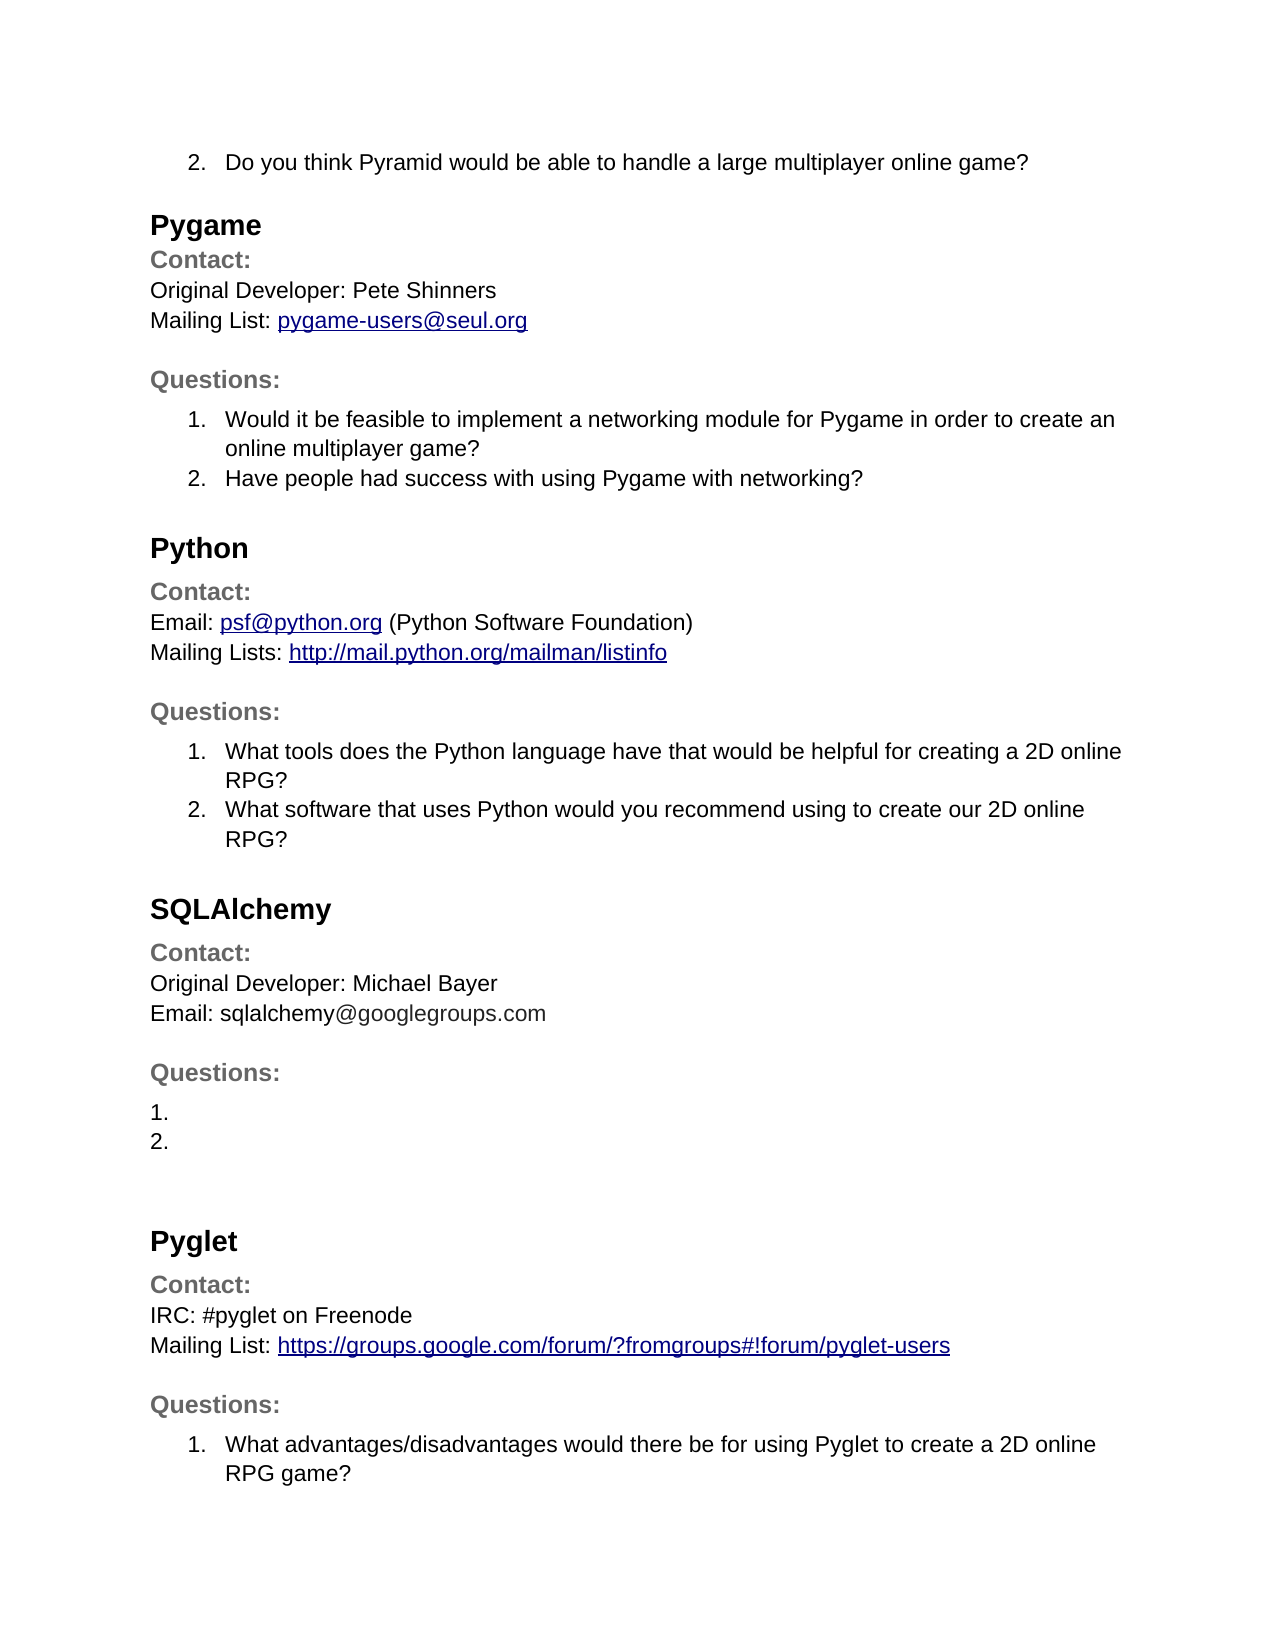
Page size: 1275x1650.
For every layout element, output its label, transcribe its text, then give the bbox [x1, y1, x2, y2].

text 1. [150, 1099, 1125, 1125]
text Mailing Lists: http://mail.python.org/mailman/listinfo [150, 639, 1125, 665]
text Pygame [150, 209, 1125, 241]
text Mailing List: https://groups.google.com/forum/?fromgroups#!forum/pyglet-users [150, 1332, 1125, 1358]
list What software that uses Python would you recommend using to create our 2D online RPG? [187, 797, 1125, 852]
list What tools does the Python language have that would be helpful for creating a 2D online RPG? [187, 738, 1125, 793]
text Email: psf@python.org (Python Software Foundation) [150, 610, 1125, 636]
list Have people had success with using Pygame with networking? [187, 465, 1125, 491]
subtitle SQLAlchemy [150, 893, 1125, 926]
text Original Developer: Michael Bayer [150, 971, 1125, 997]
text Contact: [150, 939, 1125, 967]
list Would it be feasible to implement a networking module for Pygame in order to create an online multiplayer game? [187, 407, 1125, 462]
subtitle Questions: [150, 366, 1125, 394]
text IRC: #pyglet on Freenode [150, 1303, 1125, 1328]
text Email: sqlalchemy@googlegroups.com [150, 1001, 1125, 1026]
text Contact: [150, 578, 1125, 606]
subtitle Pyglet [150, 1225, 1125, 1258]
subtitle Questions: [150, 1391, 1125, 1419]
list Do you think Pyramid would be able to handle a large multiplayer online game? [187, 150, 1125, 176]
text Mailing List: pygame-users@seul.org [150, 308, 1125, 333]
text Contact: [150, 1271, 1125, 1299]
text Contact: [150, 246, 1125, 274]
list What advantages/disadvantages would there be for using Pyglet to create a 2D online RPG game? [187, 1431, 1125, 1486]
subtitle Questions: [150, 1059, 1125, 1087]
text Original Developer: Pete Shinners [150, 278, 1125, 304]
text 2. [150, 1129, 1125, 1154]
subtitle Python [150, 532, 1125, 565]
subtitle Questions: [150, 698, 1125, 726]
